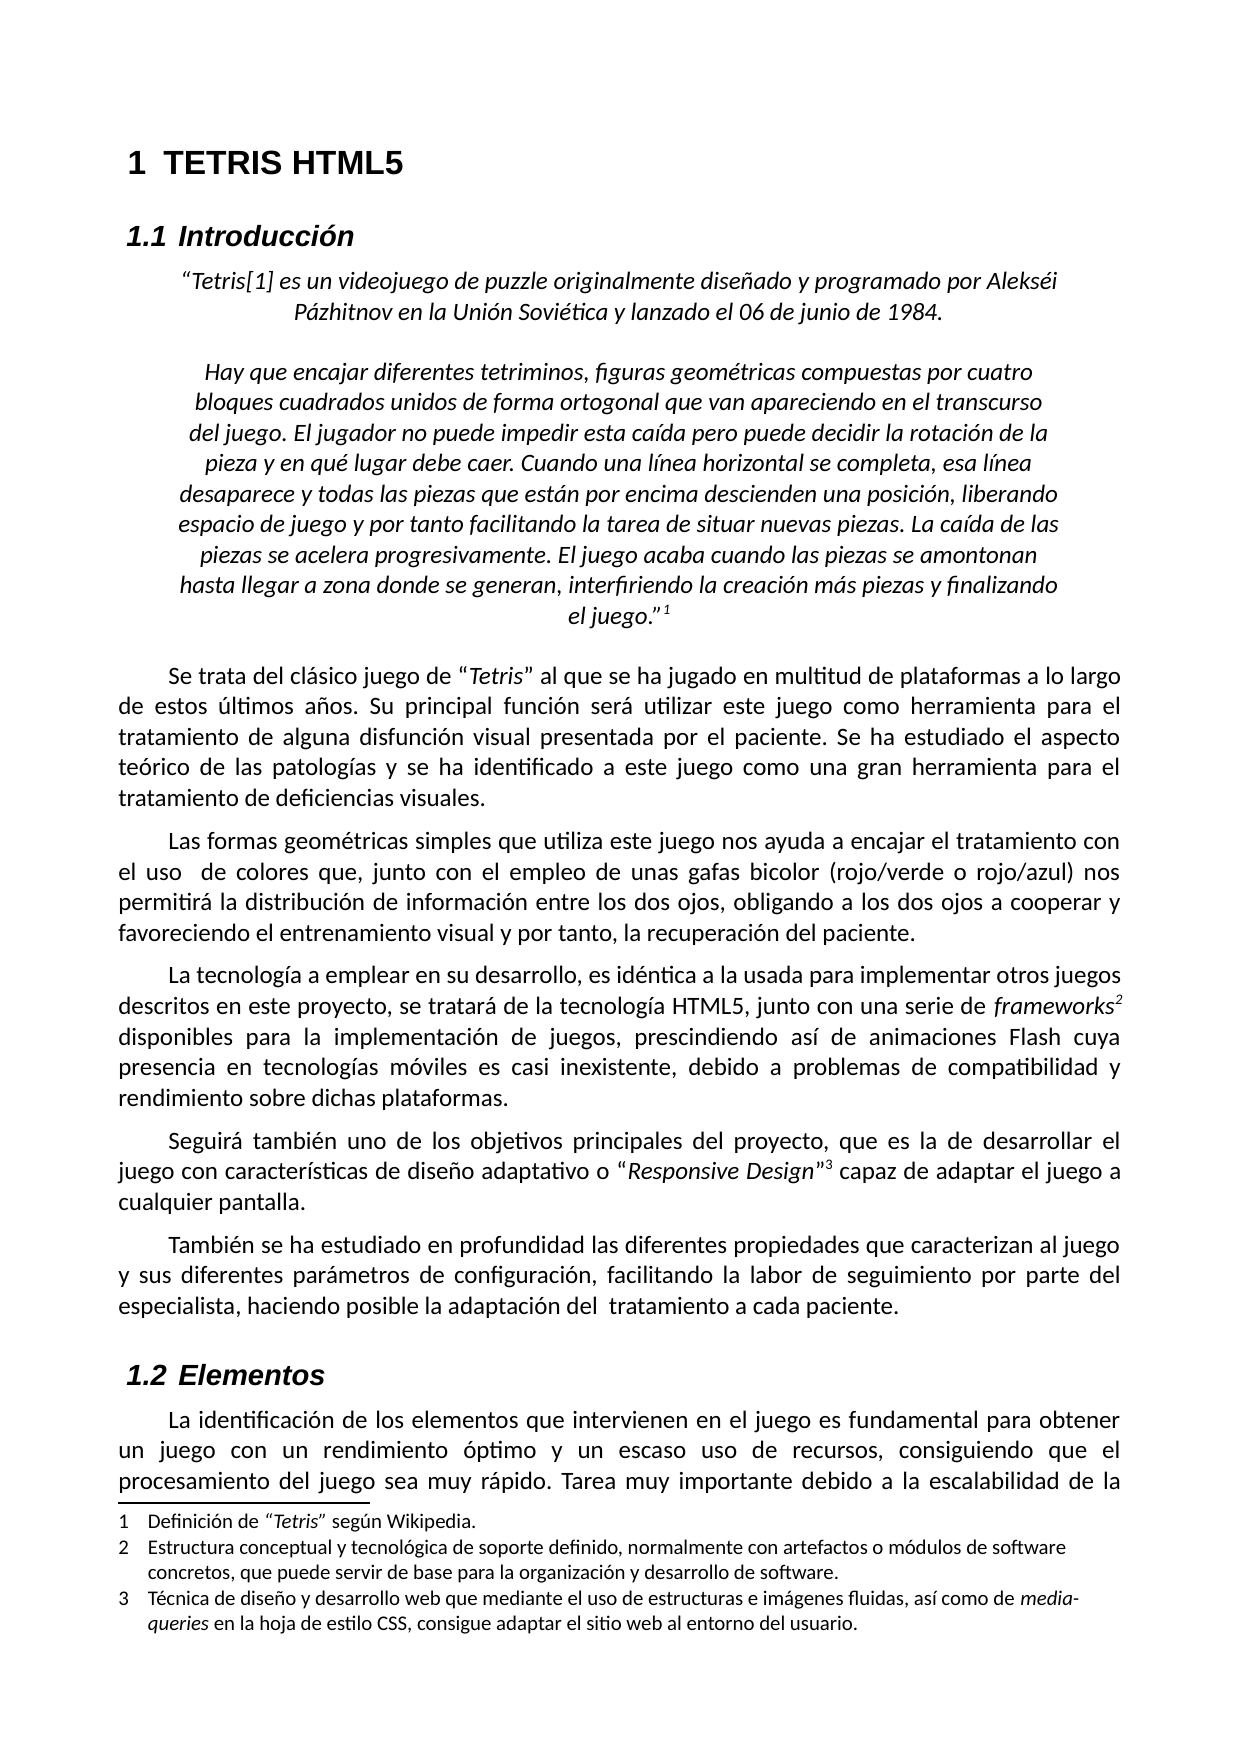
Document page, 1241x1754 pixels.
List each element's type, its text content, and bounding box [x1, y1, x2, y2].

text Seguirá también uno de los objetivos principales del proyecto, que es la de desarrollar el juego con características de diseño adaptativo o “Responsive Design” capaz de adaptar el juego a cualquier pantalla. [118, 1125, 1122, 1216]
text Se trata del clásico juego de “Tetris” al que se ha jugado en multitud de plataformas a lo largo de estos últimos años. Su principal función será utilizar este juego como herramienta para el tratamiento de alguna disfunción visual presentada por el paciente. Se ha estudiado el aspecto teórico de las patologías y se ha identificado a este juego como una gran herramienta para el tratamiento de deficiencias visuales. [118, 660, 1122, 813]
text Las formas geométricas simples que utiliza este juego nos ayuda a encajar el tratamiento con el uso de colores que, junto con el empleo de unas gafas bicolor (rojo/verde o rojo/azul) nos permitirá la distribución de información entre los dos ojos, obligando a los dos ojos a cooperar y favoreciendo el entrenamiento visual y por tanto, la recuperación del paciente. [118, 825, 1122, 947]
text “Tetris[1] es un videojuego de puzzle originalmente diseñado y programado por Alekséi Pázhitnov en la Unión Soviética y lanzado el 06 de junio de 1984. [177, 265, 1063, 326]
text También se ha estudiado en profundidad las diferentes propiedades que caracterizan al juego y sus diferentes parámetros de configuración, facilitando la labor de seguimiento por parte del especialista, haciendo posible la adaptación del tratamiento a cada paciente. [118, 1229, 1122, 1320]
text La identificación de los elementos que intervienen en el juego es fundamental para obtener un juego con un rendimiento óptimo y un escaso uso de recursos, consiguiendo que el procesamiento del juego sea muy rápido. Tarea muy importante debido a la escalabilidad de la [118, 1404, 1122, 1496]
text Técnica de diseño y desarrollo web que mediante el uso de estructuras e imágenes fluidas, así como de media-queries en la hoja de estilo CSS, consigue adaptar el sitio web al entorno del usuario. [118, 1585, 1122, 1636]
text Definición de “Tetris” según Wikipedia. [118, 1509, 1122, 1534]
subtitle TETRIS HTML5 [118, 143, 1122, 182]
subtitle Introducción [118, 219, 1122, 253]
subtitle Elementos [118, 1358, 1122, 1391]
text La tecnología a emplear en su desarrollo, es idéntica a la usada para implementar otros juegos descritos en este proyecto, se tratará de la tecnología HTML5, junto con una serie de frameworks disponibles para la implementación de juegos, prescindiendo así de animaciones Flash cuya presencia en tecnologías móviles es casi inexistente, debido a problemas de compatibilidad y rendimiento sobre dichas plataformas. [118, 960, 1122, 1112]
text Hay que encajar diferentes tetriminos, figuras geométricas compuestas por cuatro bloques cuadrados unidos de forma ortogonal que van apareciendo en el transcurso del juego. El jugador no puede impedir esta caída pero puede decidir la rotación de la pieza y en qué lugar debe caer. Cuando una línea horizontal se completa, esa línea desaparece y todas las piezas que están por encima descienden una posición, liberando espacio de juego y por tanto facilitando la tarea de situar nuevas piezas. La caída de las piezas se acelera progresivamente. El juego acaba cuando las piezas se amontonan hasta llegar a zona donde se generan, interfiriendo la creación más piezas y finalizando el juego.” [177, 356, 1063, 631]
text Estructura conceptual y tecnológica de soporte definido, normalmente con artefactos o módulos de software concretos, que puede servir de base para la organización y desarrollo de software. [118, 1534, 1122, 1585]
